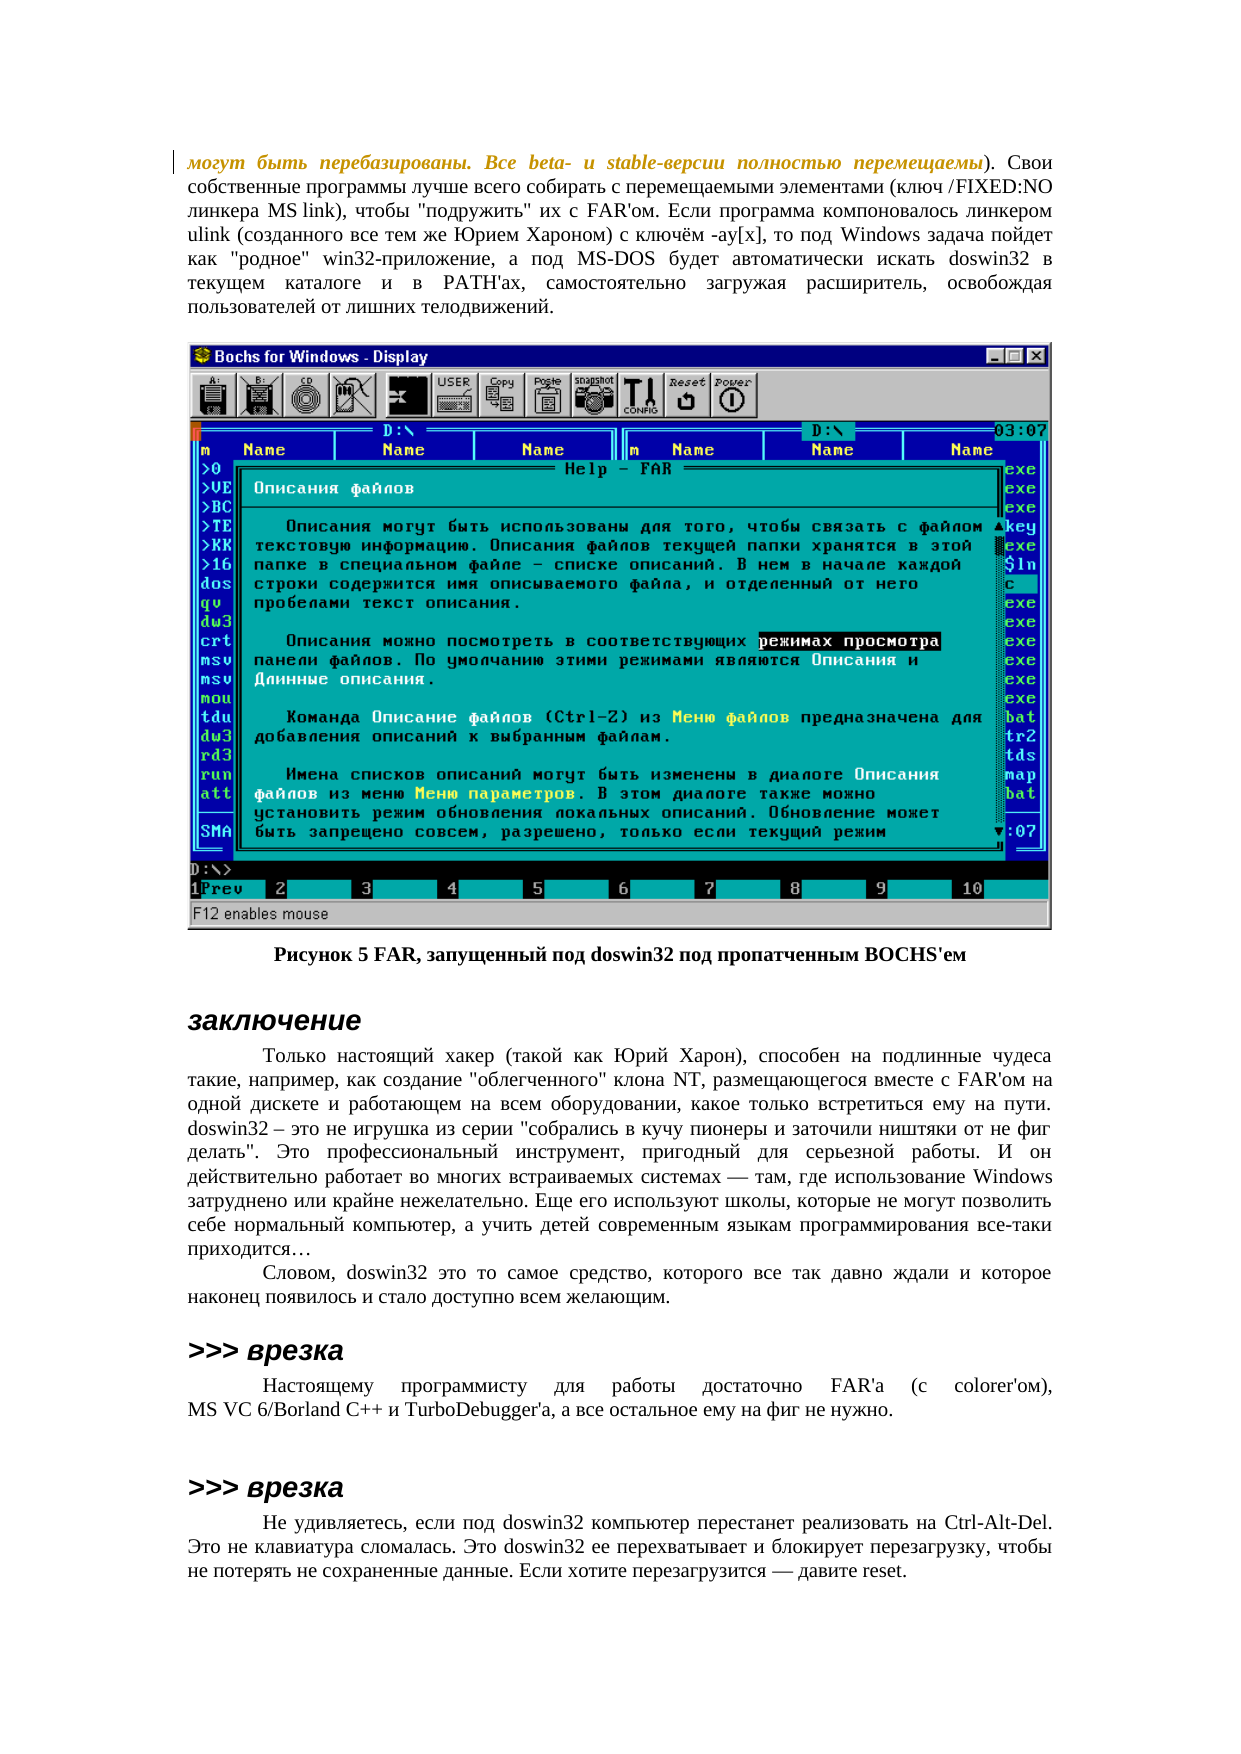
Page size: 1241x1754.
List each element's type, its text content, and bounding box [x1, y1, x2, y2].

text могут быть перебазированы. Все beta- и stable-версии полностью перемещаемы). Свои собственные программы лучше всего собирать с перемещаемыми элементами (ключ /FIXED:NO линкера MS link), чтобы "подружить" их с FAR'ом. Если программа компоновалось линкером ulink (созданного все тем же Юрием Хароном) с ключём -ay[x], то под Windows задача пойдет как "родное" win32-приложение, а под MS-DOS будет автоматически искать doswin32 в текущем каталоге и в PATH'ах, самостоятельно загружая расширитель, освобождая пользователей от лишних телодвижений. [187, 150, 1053, 318]
text Рисунок 5 FAR, запущенный под doswin32 под пропатченным BOCHS'ем [187, 942, 1053, 966]
text Не удивляетесь, если под doswin32 компьютер перестанет реализовать на Ctrl-Alt-Del. Это не клавиатура сломалась. Это doswin32 ее перехватывает и блокирует перезагрузку, чтобы не потерять не сохраненные данные. Если хотите перезагрузится — давите reset. [187, 1510, 1053, 1582]
text Только настоящий хакер (такой как Юрий Харон), способен на подлинные чудеса такие, например, как создание "облегченного" клона NT, размещающегося вместе с FAR'ом на одной дискете и работающем на всем оборудовании, какое только встретиться ему на пути. doswin32 – это не игрушка из серии "собрались в кучу пионеры и заточили ништяки от не фиг делать". Это профессиональный инструмент, пригодный для серьезной работы. И он действительно работает во многих встраиваемых системах — там, где использование Windows затруднено или крайне нежелательно. Еще его используют школы, которые не могут позволить себе нормальный компьютер, а учить детей современным языкам программирования все-таки приходится… [187, 1043, 1053, 1260]
subtitle >>> врезка [187, 1333, 1053, 1366]
subtitle >>> врезка [187, 1470, 1053, 1503]
subtitle заключение [187, 1003, 1053, 1037]
text Словом, doswin32 это то самое средство, которого все так давно ждали и которое наконец появилось и стало доступно всем желающим. [187, 1260, 1053, 1308]
text Настоящему программисту для работы достаточно FAR'а (с colorer'ом), MS VC 6/Borland C++ и TurboDebugger'а, а все остальное ему на фиг не нужно. [187, 1373, 1053, 1421]
picture [187, 342, 1052, 930]
